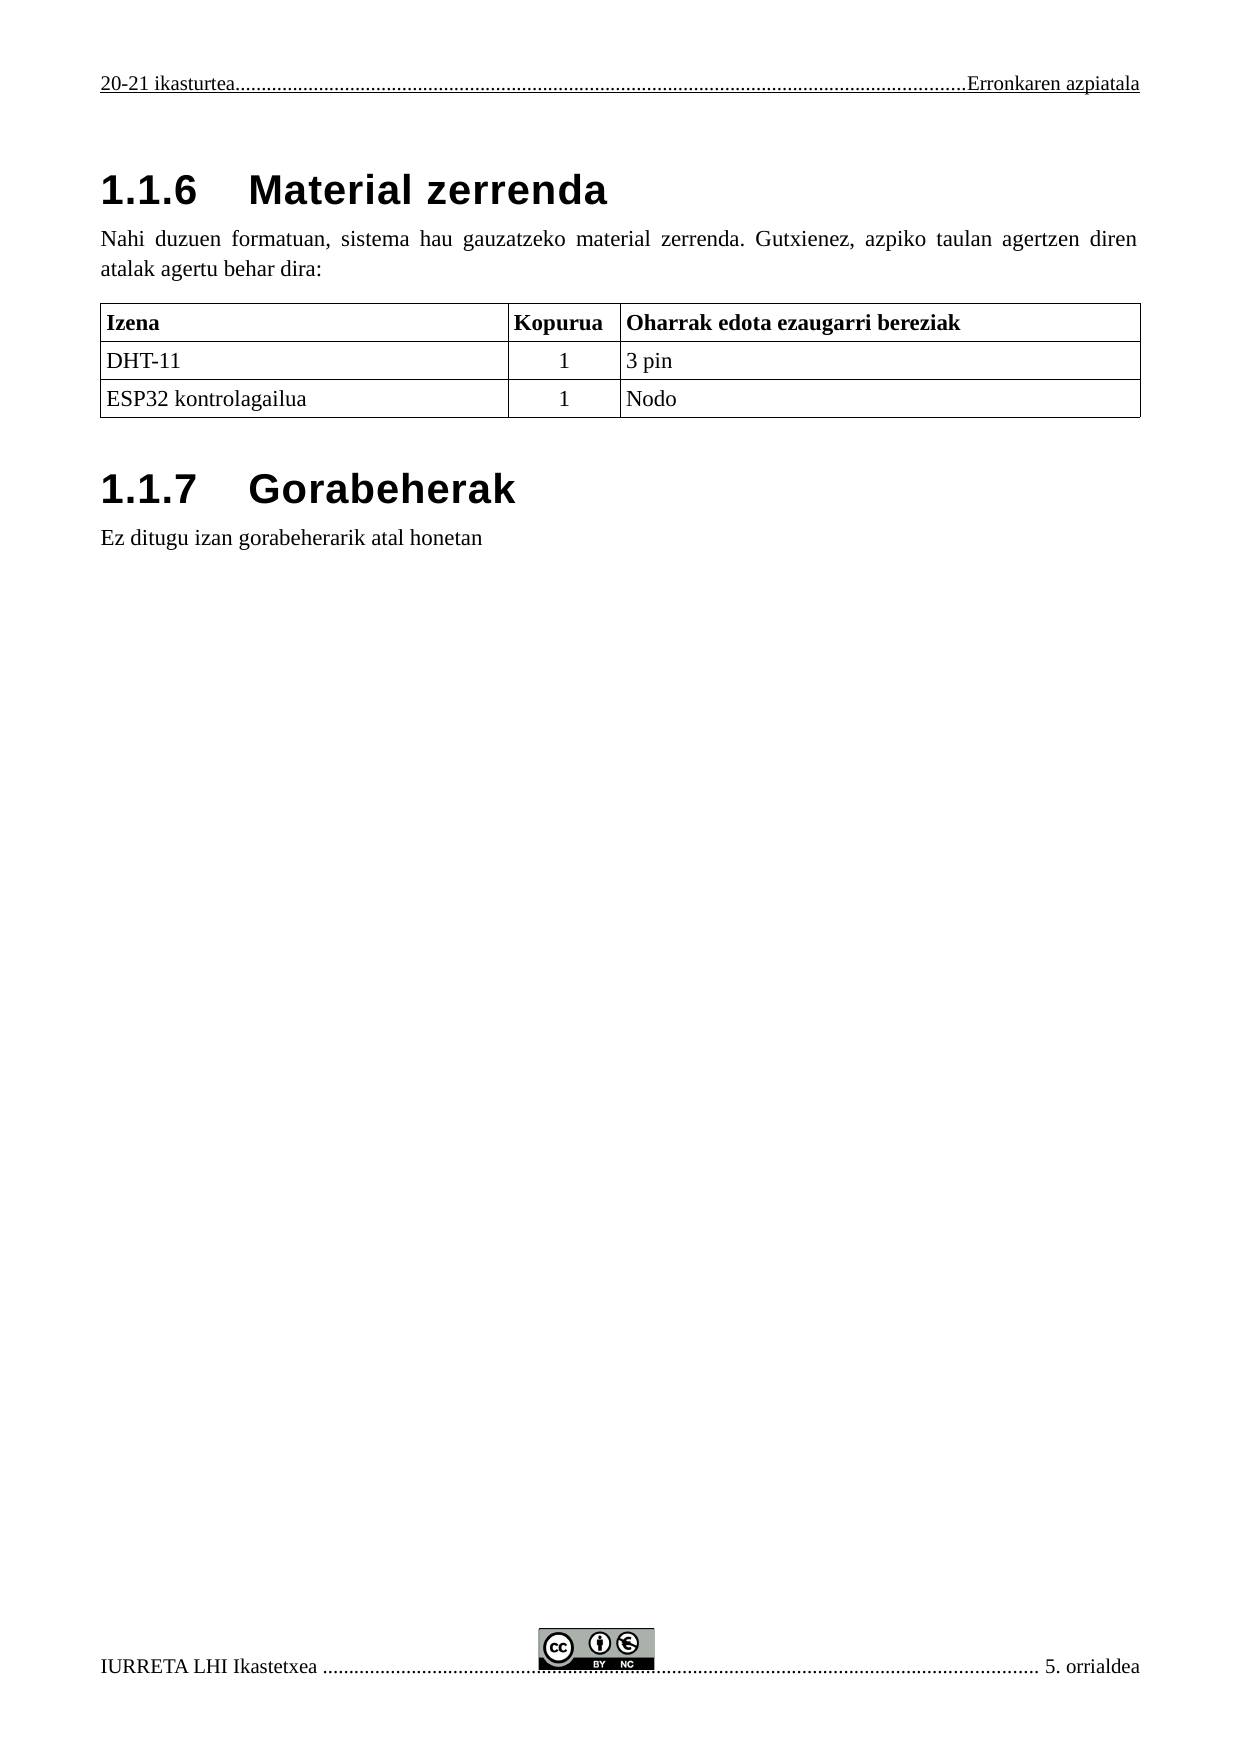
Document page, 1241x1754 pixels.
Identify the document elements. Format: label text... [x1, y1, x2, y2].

table_cell ESP32 kontrolagailua [101, 380, 508, 417]
table_cell DHT-11 [101, 342, 508, 379]
table_cell 3 pin [621, 342, 1140, 379]
subtitle Gorabeherak [100, 465, 1140, 513]
picture [538, 1628, 655, 1670]
table_cell 1 [509, 342, 620, 379]
text Nahi duzuen formatuan, sistema hau gauzatzeko material zerrenda. Gutxienez, azpiko taulan agertzen diren atalak agertu behar dira: [100, 225, 1140, 281]
subtitle Material zerrenda [100, 165, 1140, 213]
table_cell 1 [509, 380, 620, 417]
table_header Oharrak edota ezaugarri bereziak [621, 304, 1140, 341]
table_cell Nodo [621, 380, 1140, 417]
text Ez ditugu izan gorabeherarik atal honetan [100, 524, 1140, 551]
table_header Izena [101, 304, 508, 341]
table_header Kopurua [509, 304, 620, 341]
